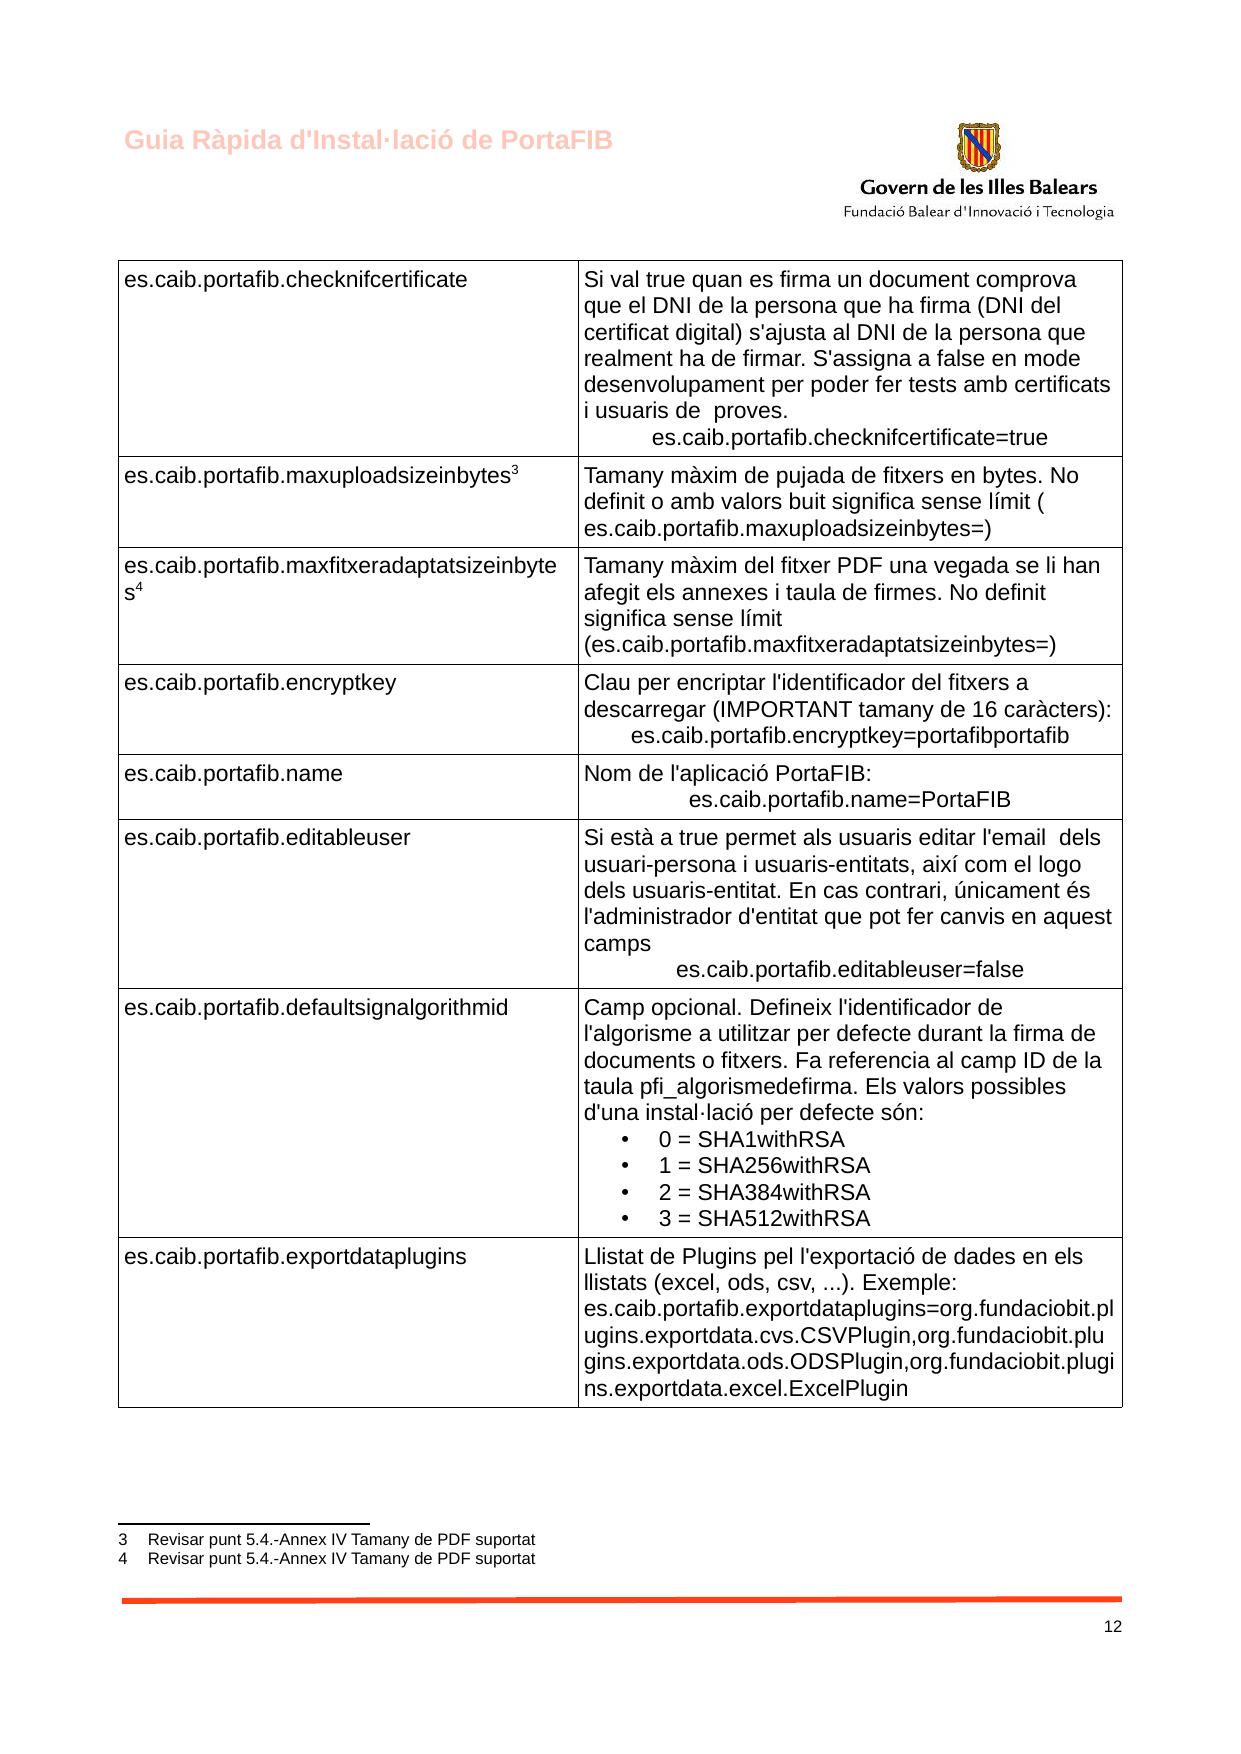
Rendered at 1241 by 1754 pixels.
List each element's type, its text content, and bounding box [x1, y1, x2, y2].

table_cell es.caib.portafib.defaultsignalgorithmid [119, 989, 578, 1237]
table_cell es.caib.portafib.editableuser [119, 820, 578, 988]
table_cell es.caib.portafib.encryptkey [119, 665, 578, 754]
table_cell Camp opcional. Defineix l'identificador de l'algorisme a utilitzar per defecte durant la firma de documents o fitxers. Fa referencia al camp ID de la taula pfi_algorismedefirma. Els valors possibles d'una instal·lació per defecte són: 0 = SHA1withRSA 1 = SHA256withRSA 2 = SHA384withRSA 3 = SHA512withRSA [579, 989, 1122, 1237]
table_cell es.caib.portafib.checknifcertificate [119, 261, 578, 456]
table_cell Si està a true permet als usuaris editar l'email dels usuari-persona i usuaris-entitats, així com el logo dels usuaris-entitat. En cas contrari, únicament és l'administrador d'entitat que pot fer canvis en aquest camps es.caib.portafib.editableuser=false [579, 820, 1122, 988]
table_cell Tamany màxim de pujada de fitxers en bytes. No definit o amb valors buit significa sense límit ( es.caib.portafib.maxuploadsizeinbytes=) [579, 457, 1122, 547]
picture [840, 123, 1117, 220]
table_cell es.caib.portafib.name [119, 755, 578, 818]
table_cell Clau per encriptar l'identificador del fitxers a descarregar (IMPORTANT tamany de 16 caràcters): es.caib.portafib.encryptkey=portafibportafib [579, 665, 1122, 754]
table_cell es.caib.portafib.maxfitxeradaptatsizeinbytes [119, 548, 578, 663]
table_cell Tamany màxim del fitxer PDF una vegada se li han afegit els annexes i taula de firmes. No definit significa sense límit (es.caib.portafib.maxfitxeradaptatsizeinbytes=) [579, 548, 1122, 663]
table_cell Llistat de Plugins pel l'exportació de dades en els llistats (excel, ods, csv, ...). Exemple: es.caib.portafib.exportdataplugins=org.fundaciobit.plugins.exportdata.cvs.CSVPlugin,org.fundaciobit.plugins.exportdata.ods.ODSPlugin,org.fundaciobit.plugins.exportdata.excel.ExcelPlugin [579, 1238, 1122, 1407]
table_cell es.caib.portafib.maxuploadsizeinbytes [119, 457, 578, 547]
table_cell Nom de l'aplicació PortaFIB: es.caib.portafib.name=PortaFIB [579, 755, 1122, 818]
table_cell es.caib.portafib.exportdataplugins [119, 1238, 578, 1407]
table_cell Si val true quan es firma un document comprova que el DNI de la persona que ha firma (DNI del certificat digital) s'ajusta al DNI de la persona que realment ha de firmar. S'assigna a false en mode desenvolupament per poder fer tests amb certificats i usuaris de proves. es.caib.portafib.checknifcertificate=true [579, 261, 1122, 456]
